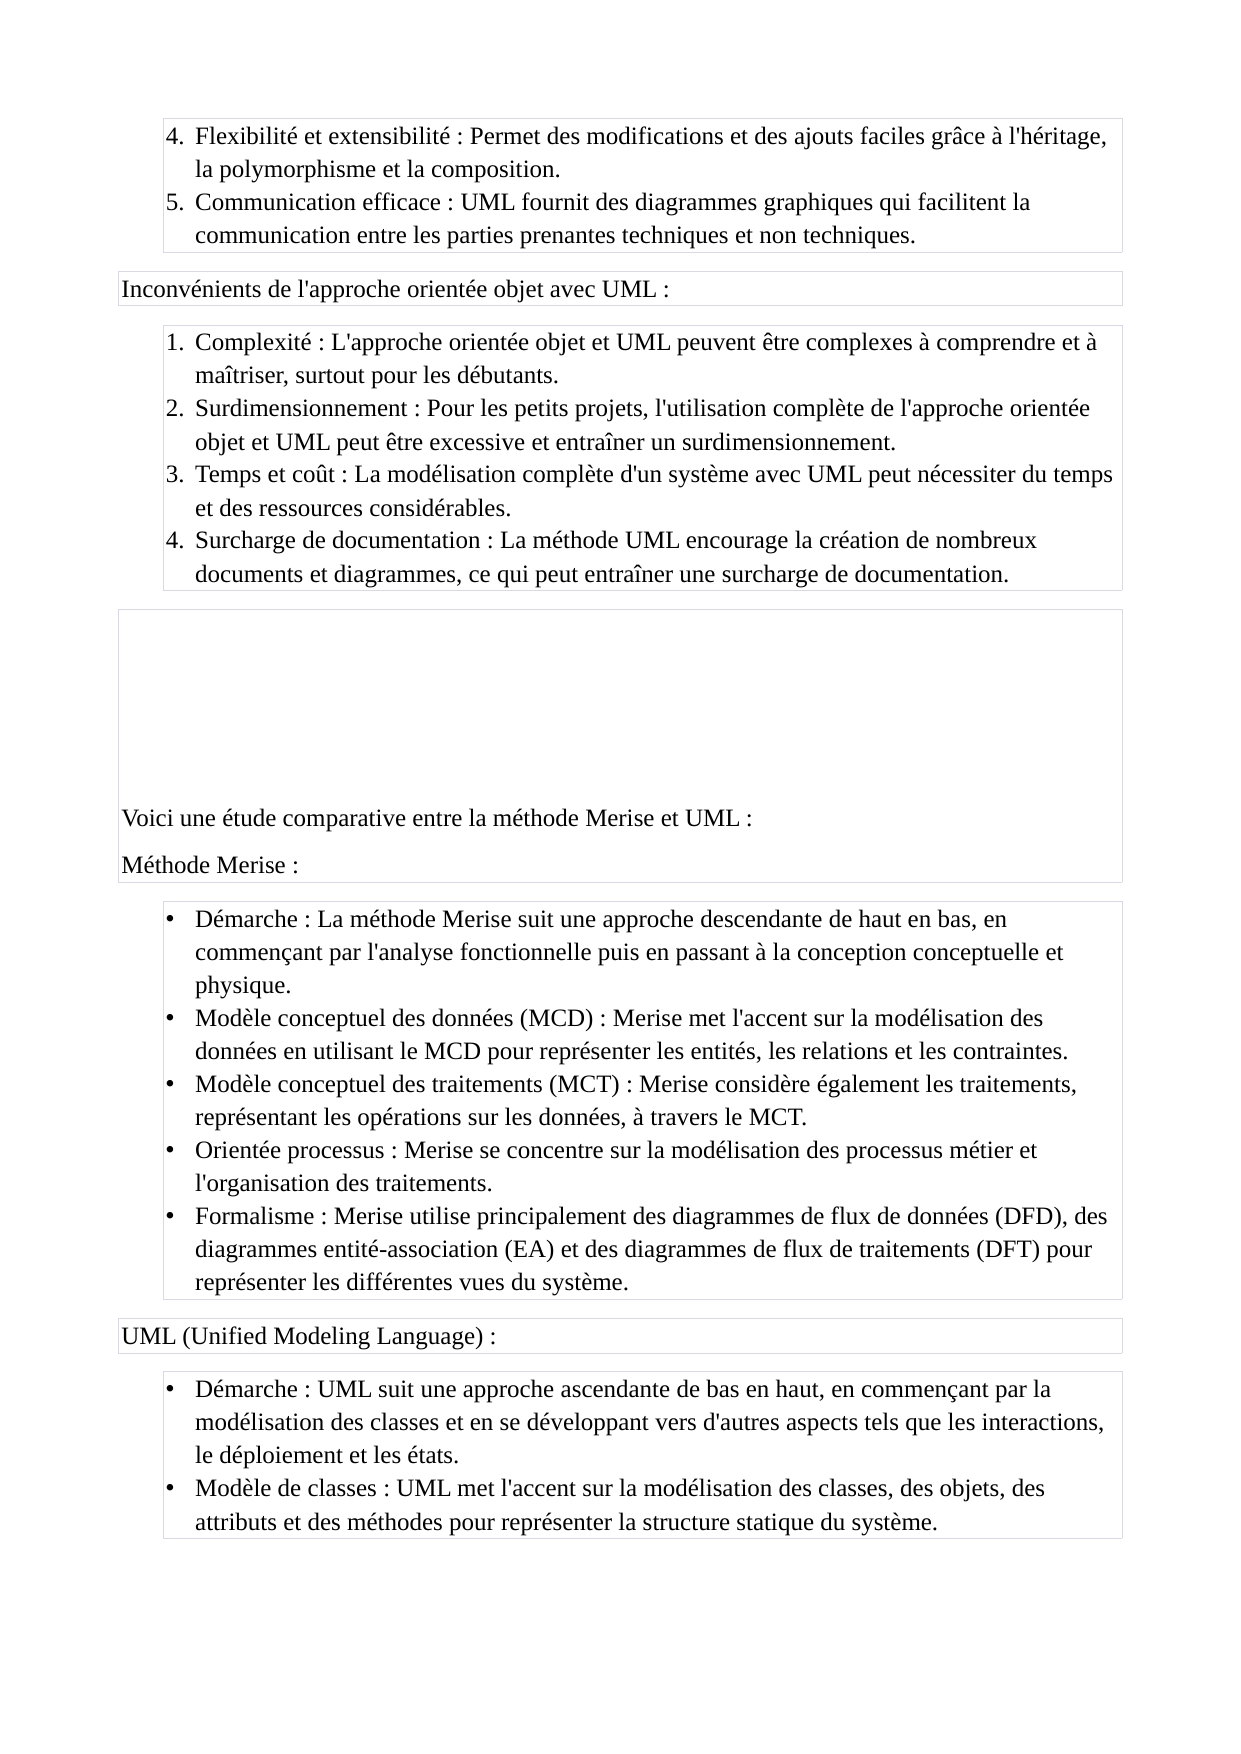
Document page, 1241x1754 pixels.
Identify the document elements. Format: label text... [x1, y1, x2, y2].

text Inconvénients de l'approche orientée objet avec UML : [119, 272, 1122, 305]
list Surcharge de documentation : La méthode UML encourage la création de nombreux documents et diagrammes, ce qui peut entraîner une surcharge de documentation. [164, 523, 1122, 590]
text Méthode Merise : [119, 847, 1122, 882]
list Modèle conceptuel des traitements (MCT) : Merise considère également les traitements, représentant les opérations sur les données, à travers le MCT. [164, 1066, 1122, 1131]
list Complexité : L'approche orientée objet et UML peuvent être complexes à comprendre et à maîtriser, surtout pour les débutants. [164, 326, 1122, 389]
list Orientée processus : Merise se concentre sur la modélisation des processus métier et l'organisation des traitements. [164, 1132, 1122, 1197]
list Démarche : La méthode Merise suit une approche descendante de haut en bas, en commençant par l'analyse fonctionnelle puis en passant à la conception conceptuelle et physique. [164, 902, 1122, 999]
list Flexibilité et extensibilité : Permet des modifications et des ajouts faciles grâce à l'héritage, la polymorphisme et la composition. [164, 119, 1122, 183]
list Démarche : UML suit une approche ascendante de bas en haut, en commençant par la modélisation des classes et en se développant vers d'autres aspects tels que les interactions, le déploiement et les états. [164, 1372, 1122, 1469]
list Formalisme : Merise utilise principalement des diagrammes de flux de données (DFD), des diagrammes entité-association (EA) et des diagrammes de flux de traitements (DFT) pour représenter les différentes vues du système. [164, 1198, 1122, 1299]
list Surdimensionnement : Pour les petits projets, l'utilisation complète de l'approche orientée objet et UML peut être excessive et entraîner un surdimensionnement. [164, 391, 1122, 455]
list Communication efficace : UML fournit des diagrammes graphiques qui facilitent la communication entre les parties prenantes techniques et non techniques. [164, 184, 1122, 252]
text Voici une étude comparative entre la méthode Merise et UML : [119, 800, 1122, 831]
list Modèle conceptuel des données (MCD) : Merise met l'accent sur la modélisation des données en utilisant le MCD pour représenter les entités, les relations et les contraintes. [164, 1000, 1122, 1065]
text UML (Unified Modeling Language) : [119, 1319, 1122, 1353]
list Modèle de classes : UML met l'accent sur la modélisation des classes, des objets, des attributs et des méthodes pour représenter la structure statique du système. [164, 1471, 1122, 1538]
list Temps et coût : La modélisation complète d'un système avec UML peut nécessiter du temps et des ressources considérables. [164, 457, 1122, 521]
